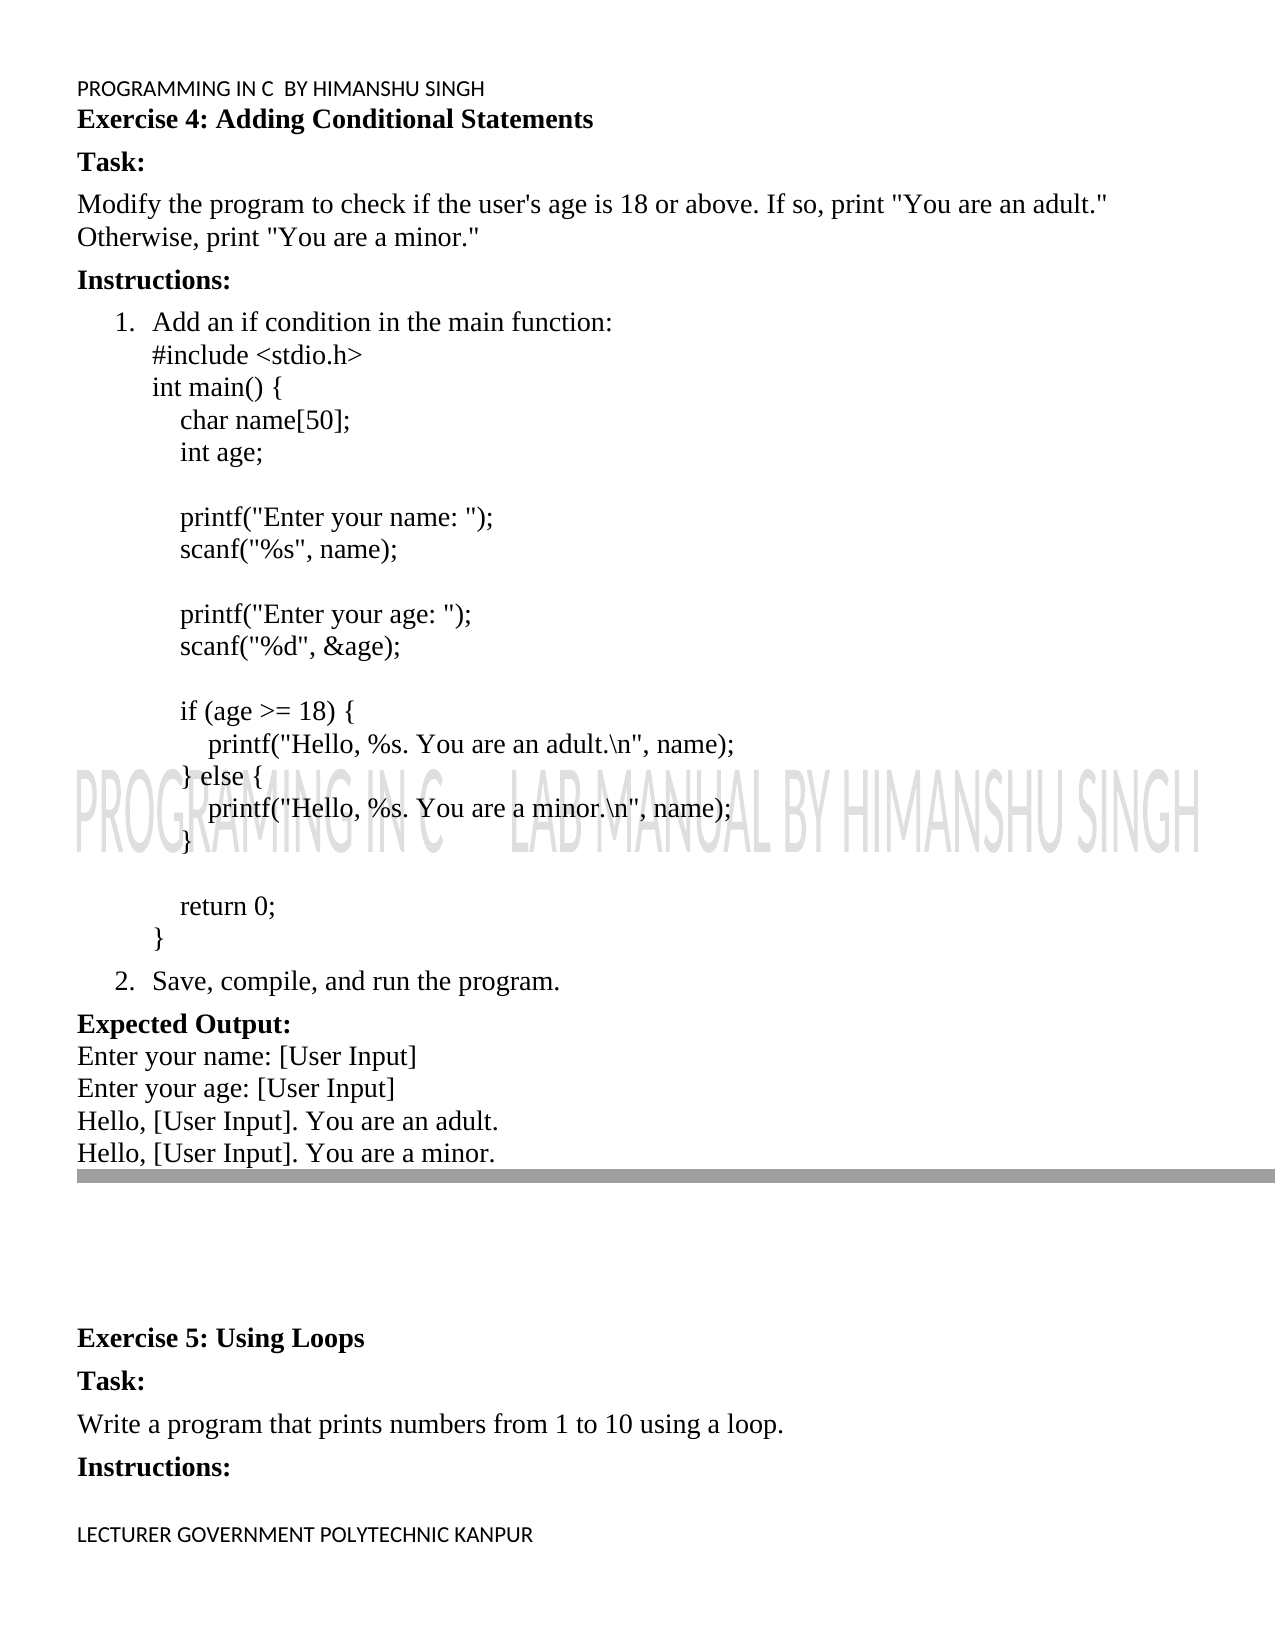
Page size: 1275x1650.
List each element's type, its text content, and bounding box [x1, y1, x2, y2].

text Enter your name: [User Input] [77, 1039, 1198, 1071]
text int main() { [152, 370, 1198, 403]
text scanf("%d", &age); [152, 629, 1198, 662]
text Enter your age: [User Input] [77, 1071, 1198, 1104]
text Instructions: [77, 1450, 1198, 1482]
text printf("Enter your age: "); [152, 597, 1198, 629]
text #include <stdio.h> [152, 338, 1198, 370]
text Modify the program to check if the user's age is 18 or above. If so, print "You are an adult." Otherwise, print "You are a minor." [77, 187, 1198, 252]
text printf("Hello, %s. You are a minor.\n", name); [330, 791, 368, 824]
text printf("Hello, %s. You are a minor.\n", name); [1062, 791, 1092, 824]
text return 0; [152, 889, 1198, 921]
text Task: [77, 145, 1198, 177]
text printf("Hello, %s. You are a minor.\n", name); [425, 791, 512, 824]
text Write a program that prints numbers from 1 to 10 using a loop. [77, 1407, 1198, 1439]
text Task: [77, 1364, 1198, 1397]
list Save, compile, and run the program. [114, 964, 1198, 996]
text int age; [152, 435, 1198, 467]
text if (age >= 18) { [152, 694, 1198, 727]
text Exercise 5: Using Loops [77, 1321, 1198, 1354]
text printf("Hello, %s. You are an adult.\n", name); [152, 727, 1198, 759]
text } else { [152, 759, 1198, 791]
text Exercise 4: Adding Conditional Statements [77, 102, 1198, 134]
text Instructions: [77, 263, 1198, 295]
text } [152, 921, 1198, 953]
list Add an if condition in the main function: [114, 306, 1198, 338]
text scanf("%s", name); [152, 532, 1198, 565]
text } [152, 824, 1198, 856]
text char name[50]; [152, 403, 1198, 435]
text Expected Output: [77, 1007, 1198, 1039]
text Hello, [User Input]. You are a minor. [77, 1136, 1198, 1169]
text printf("Enter your name: "); [152, 500, 1198, 532]
text Hello, [User Input]. You are an adult. [77, 1104, 1198, 1136]
